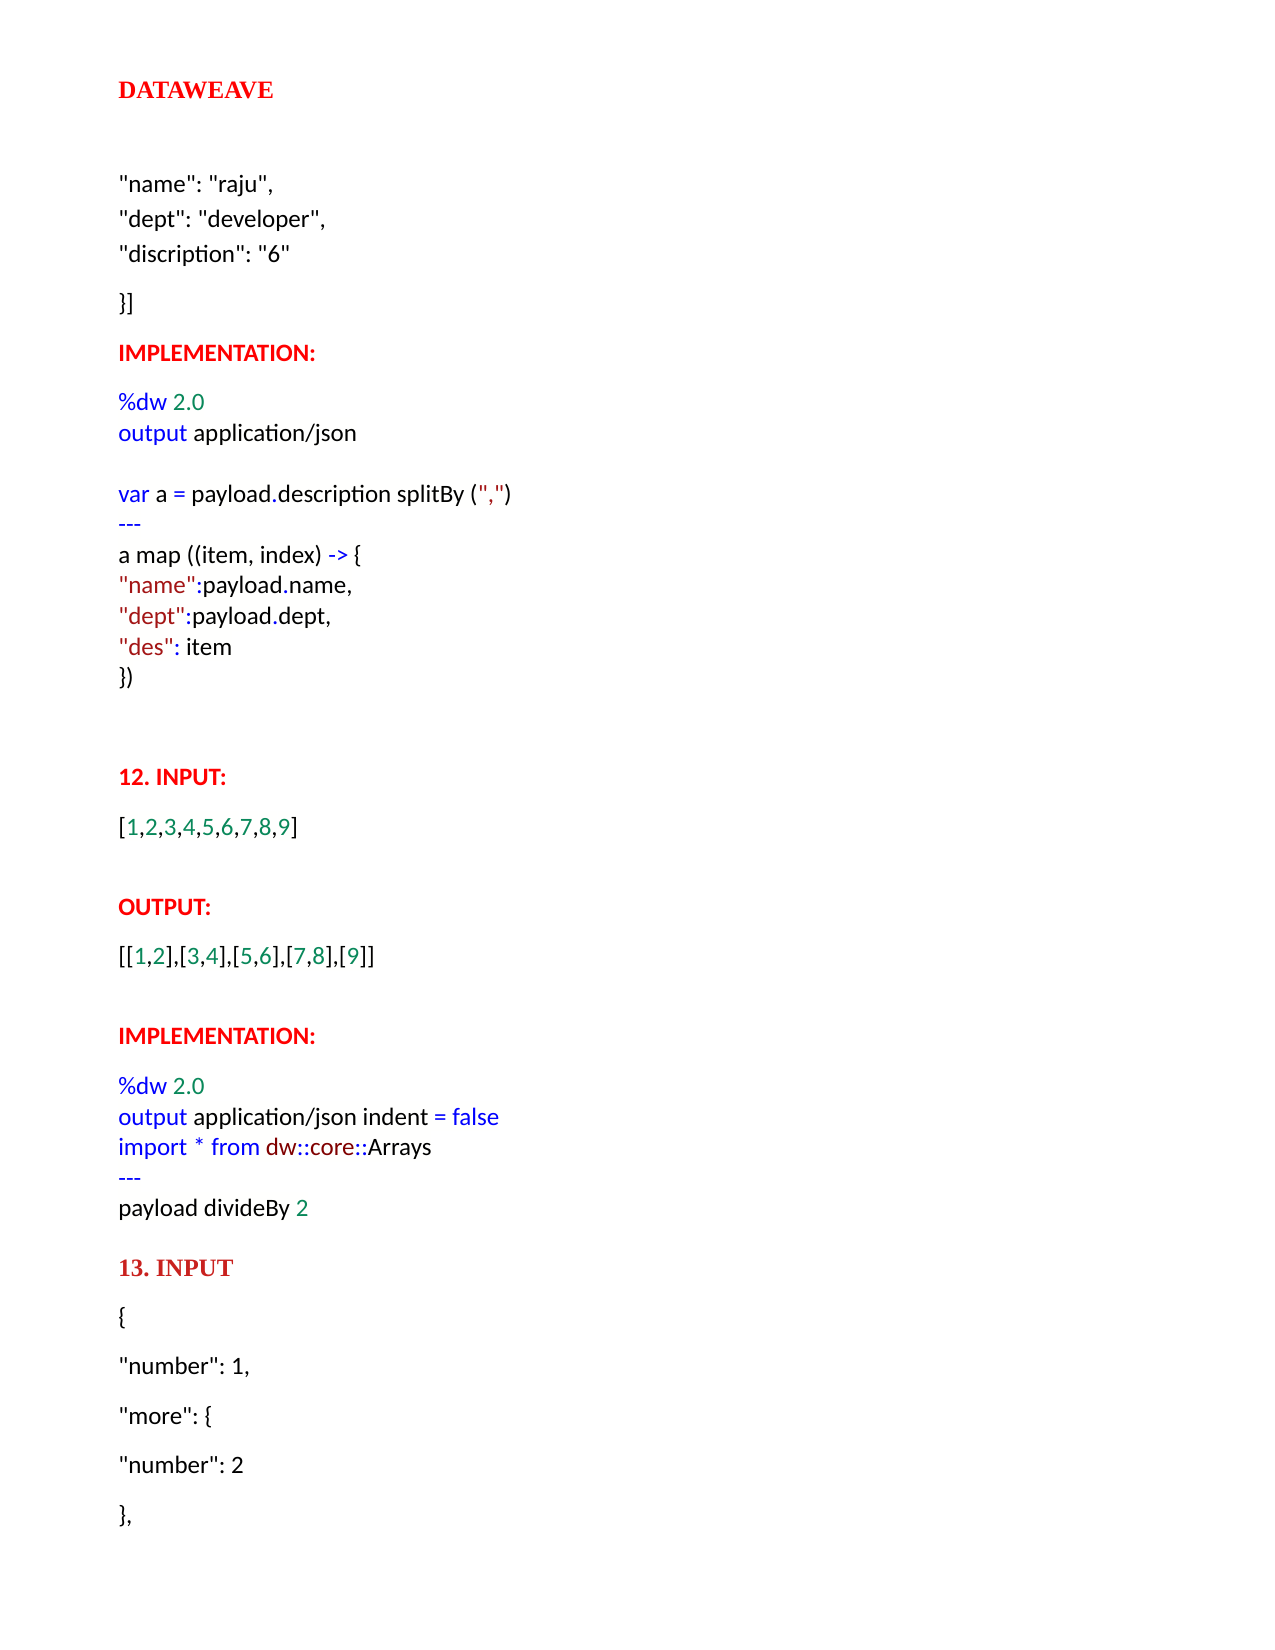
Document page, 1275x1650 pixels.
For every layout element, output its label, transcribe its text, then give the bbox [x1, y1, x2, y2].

text }) [118, 661, 1157, 692]
text "number": 1, [118, 1350, 1157, 1381]
text { [118, 1301, 1157, 1331]
text OUTPUT: [118, 891, 1157, 921]
text import * from dw::core::Arrays [118, 1131, 1157, 1162]
text IMPLEMENTATION: [118, 337, 1157, 367]
text a map ((item, index) -> { [118, 539, 1157, 569]
text "more": { [118, 1400, 1157, 1431]
text payload divideBy 2 [118, 1192, 1157, 1223]
text "name":payload.name, [118, 569, 1157, 600]
text }] [118, 287, 1157, 318]
text [1,2,3,4,5,6,7,8,9] [118, 811, 1157, 841]
text --- [118, 508, 1157, 539]
text "number": 2 [118, 1449, 1157, 1480]
text IMPLEMENTATION: [118, 1021, 1157, 1051]
text [[1,2],[3,4],[5,6],[7,8],[9]] [118, 940, 1157, 971]
text output application/json [118, 417, 1157, 447]
text %dw 2.0 [118, 386, 1157, 417]
text "dept":payload.dept, [118, 600, 1157, 631]
text "des": item [118, 631, 1157, 661]
text 12. INPUT: [118, 761, 1157, 792]
text output application/json indent = false [118, 1101, 1157, 1131]
text %dw 2.0 [118, 1070, 1157, 1101]
text "name": "raju", "dept": "developer", "discription": "6" [118, 168, 1157, 268]
text 13. INPUT [118, 1253, 1157, 1282]
text }, [118, 1499, 1157, 1530]
text var a = payload.description splitBy (",") [118, 478, 1157, 508]
text --- [118, 1162, 1157, 1192]
